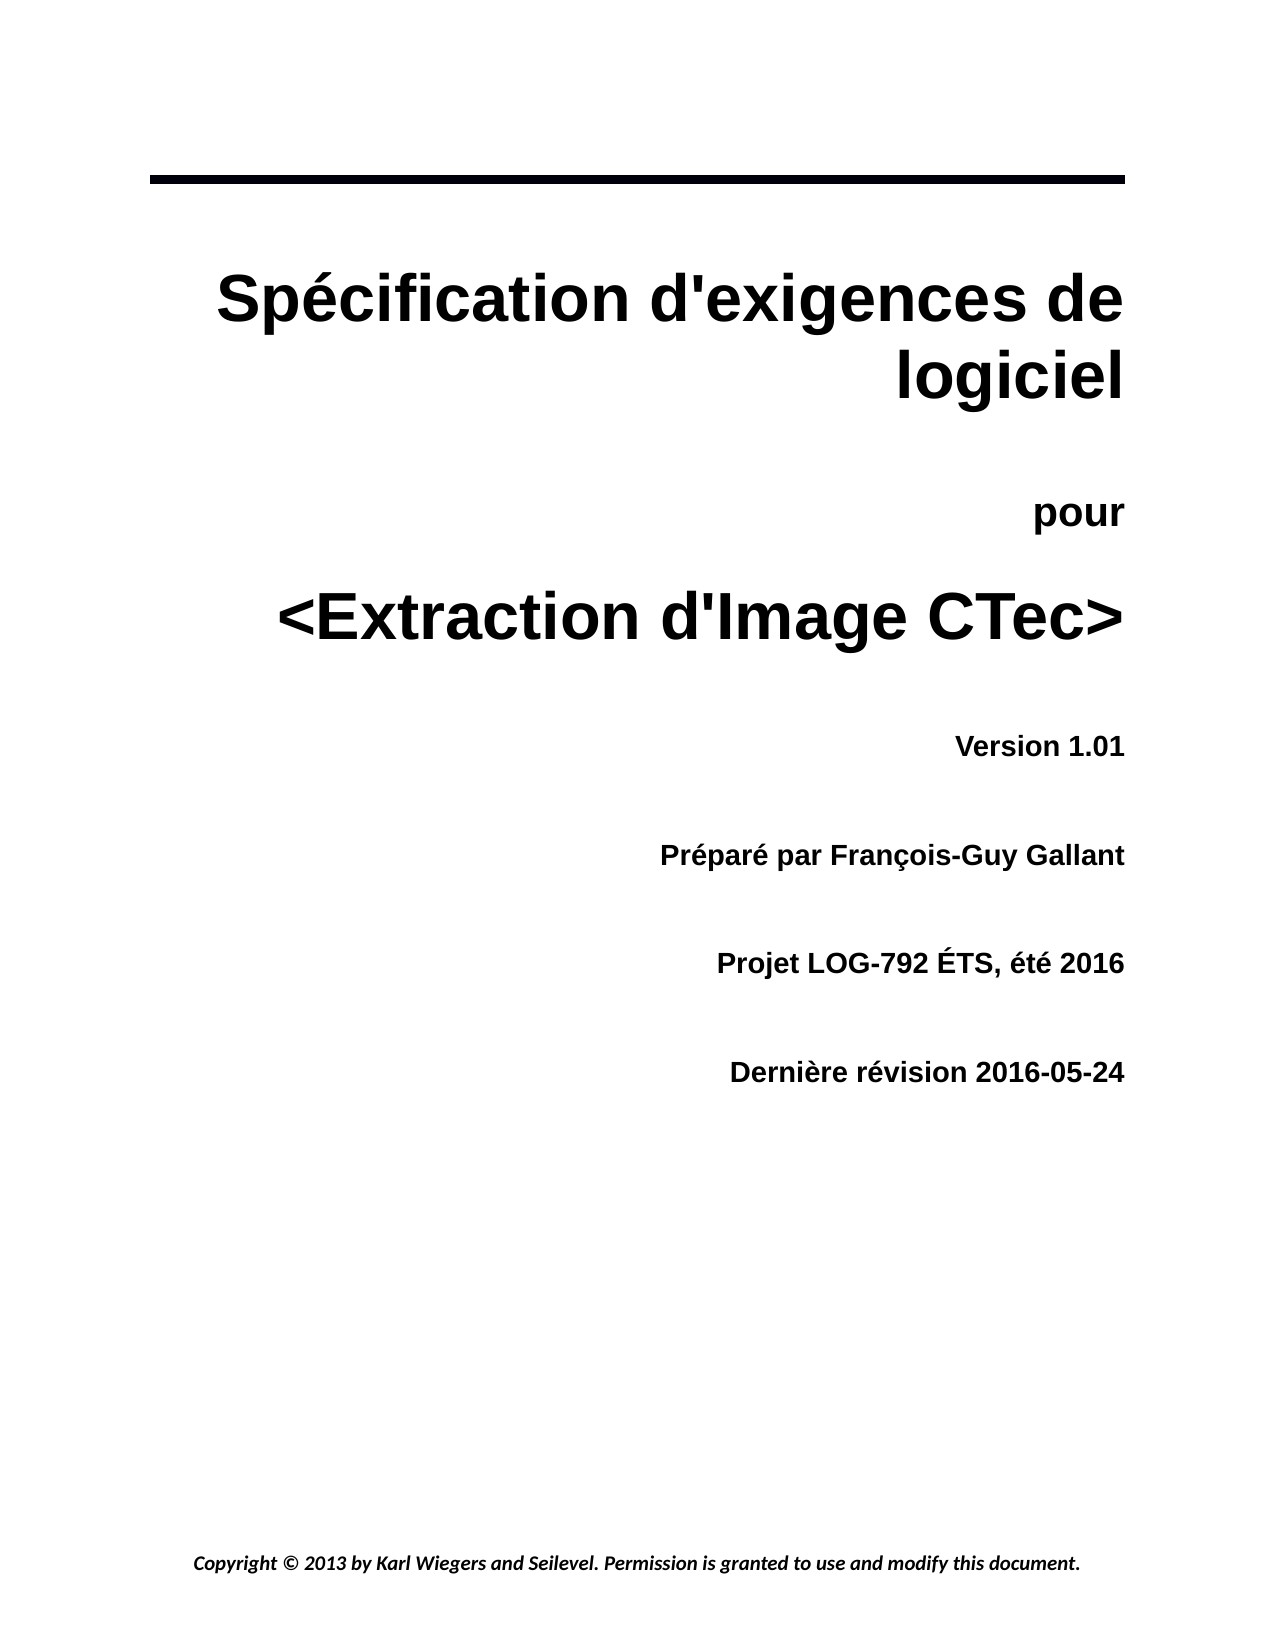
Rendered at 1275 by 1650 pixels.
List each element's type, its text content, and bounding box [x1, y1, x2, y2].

text Préparé par François-Guy Gallant [150, 837, 1125, 871]
title <Extraction d'Image CTec> [150, 577, 1125, 654]
text Projet LOG-792 ÉTS, été 2016 [150, 946, 1125, 979]
text Version 1.01 [150, 729, 1125, 762]
text Dernière révision 2016-05-24 [150, 1054, 1125, 1088]
title Spécification d'exigences de logiciel [150, 259, 1125, 413]
title pour [150, 488, 1125, 536]
